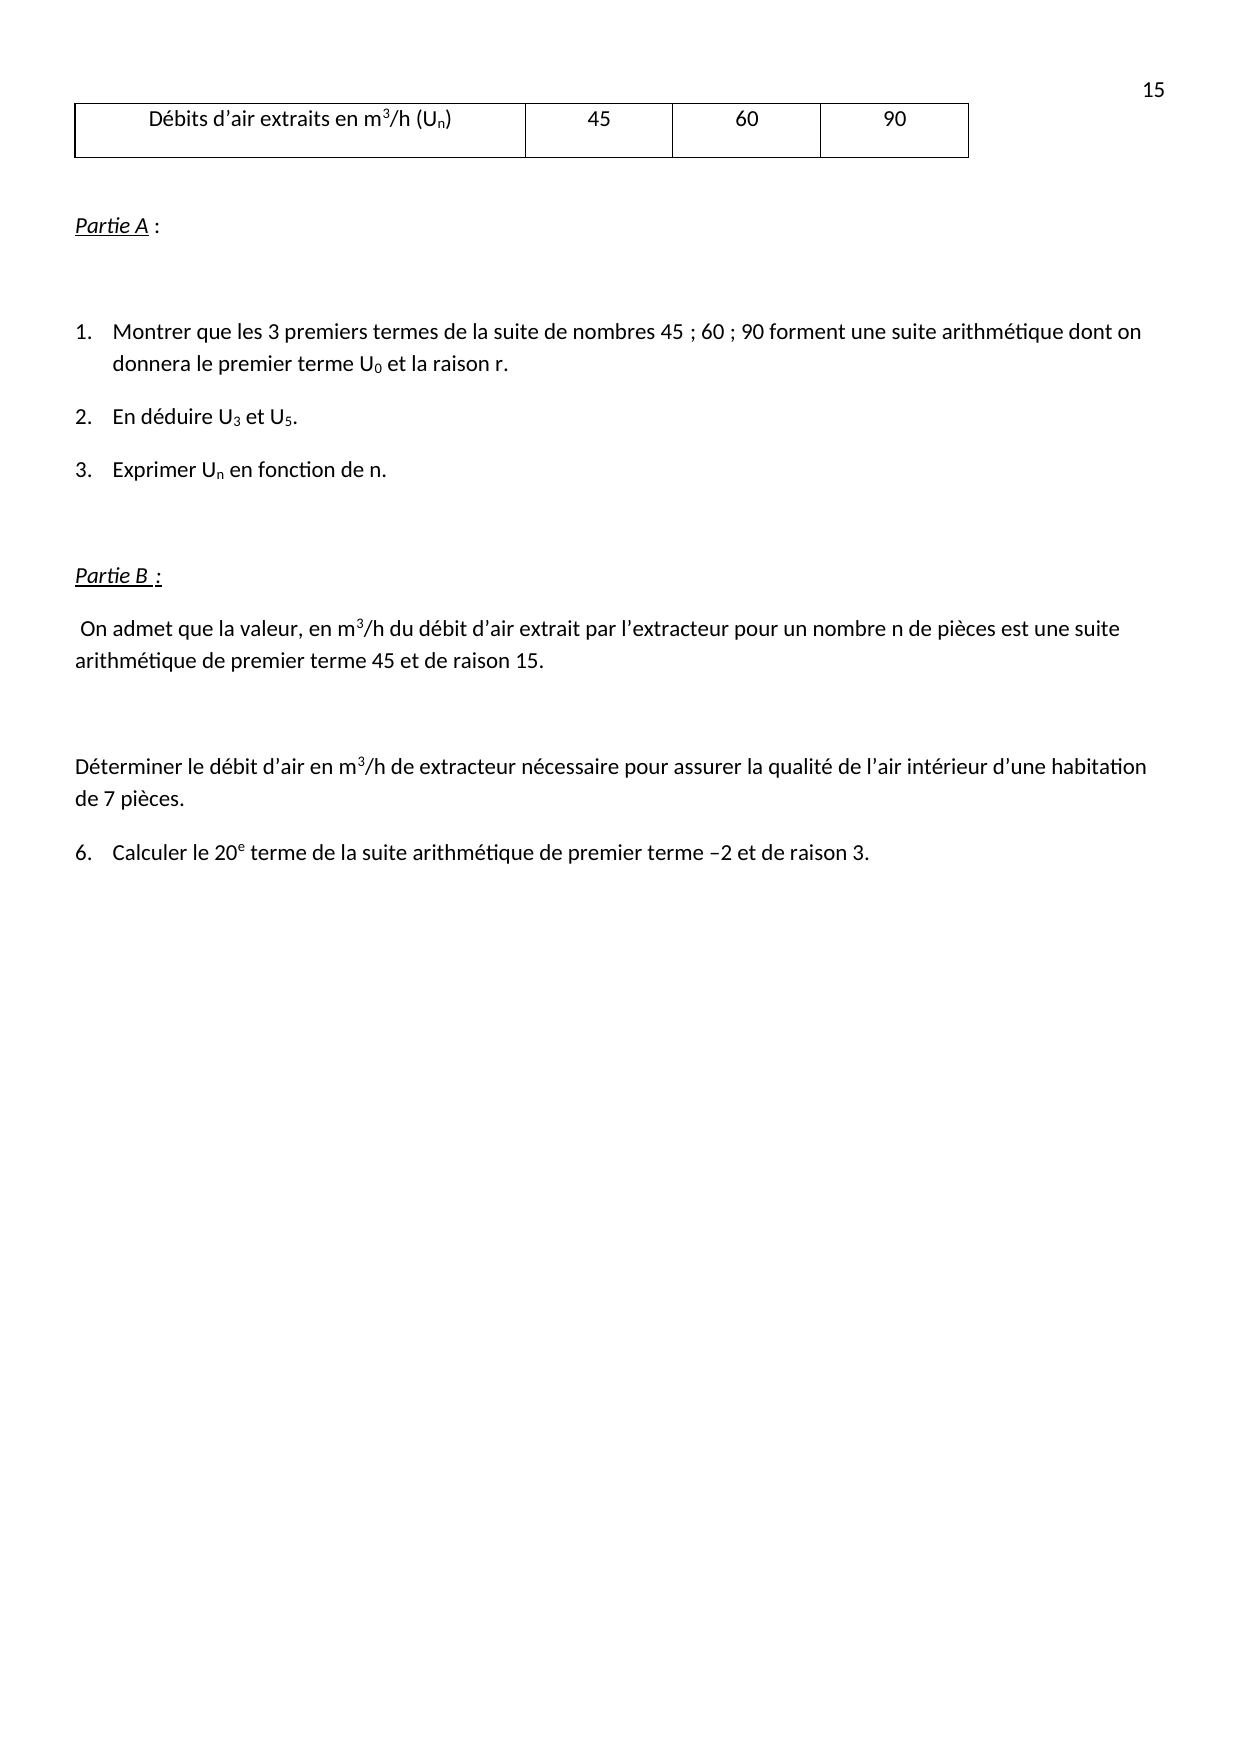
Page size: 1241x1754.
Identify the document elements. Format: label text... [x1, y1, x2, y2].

list En déduire U3 et U5. [75, 402, 1165, 430]
table_cell 60 [673, 104, 820, 157]
table_cell 90 [821, 104, 968, 157]
text Partie A : [75, 211, 1165, 239]
list Montrer que les 3 premiers termes de la suite de nombres 45 ; 60 ; 90 forment une suite arithmétique dont on donnera le premier terme U0 et la raison r. [75, 317, 1165, 377]
table_cell Débits d’air extraits en m3/h (Un) [76, 104, 525, 157]
table_cell 45 [526, 104, 672, 157]
list Calculer le 20e terme de la suite arithmétique de premier terme –2 et de raison 3. [75, 838, 1165, 866]
list Exprimer Un en fonction de n. [75, 455, 1165, 483]
text Déterminer le débit d’air en m3/h de extracteur nécessaire pour assurer la qualité de l’air intérieur d’une habitation de 7 pièces. [75, 752, 1165, 813]
text On admet que la valeur, en m3/h du débit d’air extrait par l’extracteur pour un nombre n de pièces est une suite arithmétique de premier terme 45 et de raison 15. [75, 614, 1165, 674]
text Partie B : [75, 561, 1165, 589]
